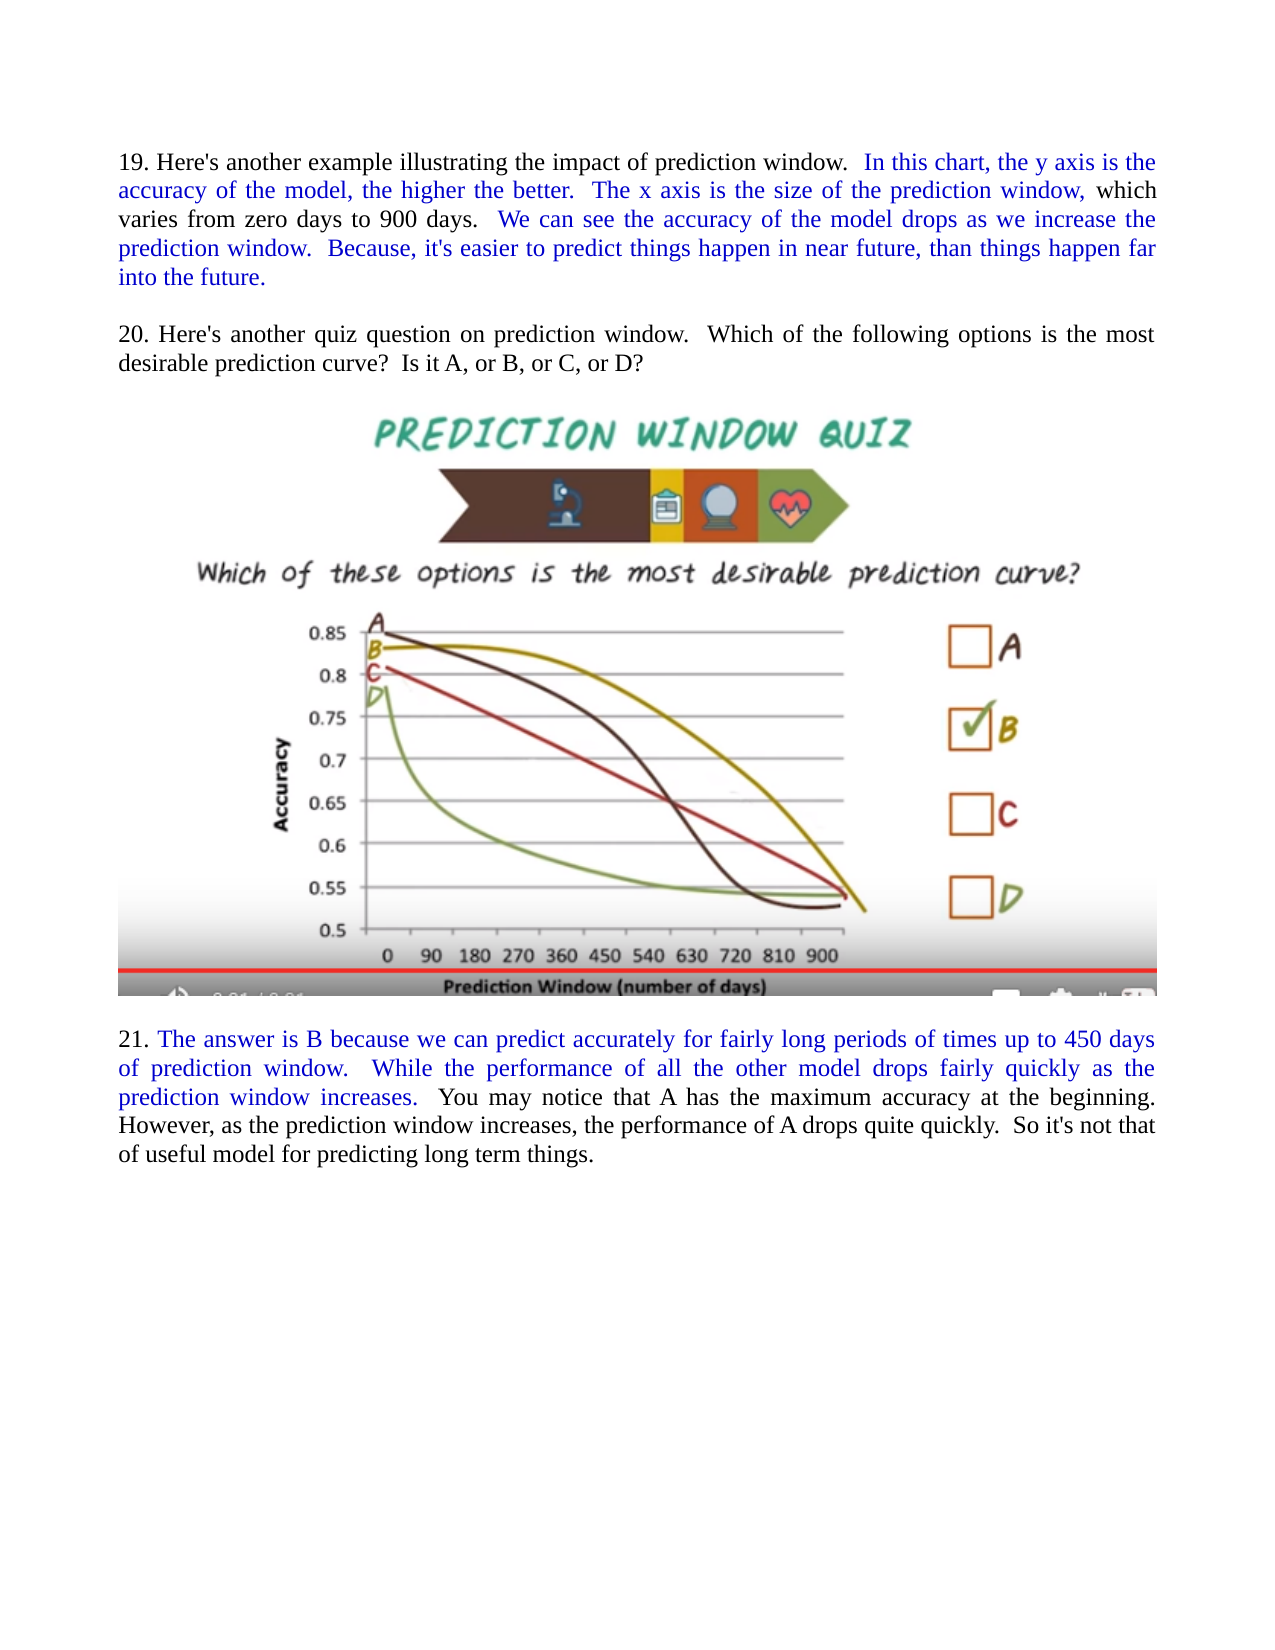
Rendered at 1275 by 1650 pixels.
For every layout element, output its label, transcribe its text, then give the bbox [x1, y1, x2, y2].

picture [118, 405, 1157, 996]
text 19. Here's another example illustrating the impact of prediction window. In this chart, the y axis is the accuracy of the model, the higher the better. The x axis is the size of the prediction window, which varies from zero days to 900 days. We can see the accuracy of the model drops as we increase the prediction window. Because, it's easier to predict things happen in near future, than things happen far into the future. [118, 147, 1157, 291]
text 21. The answer is B because we can predict accurately for fairly long periods of times up to 450 days of prediction window. While the performance of all the other model drops fairly quickly as the prediction window increases. You may notice that A has the maximum accuracy at the beginning. However, as the prediction window increases, the performance of A drops quite quickly. So it's not that of useful model for predicting long term things. [118, 1024, 1157, 1168]
text 20. Here's another quiz question on prediction window. Which of the following options is the most desirable prediction curve? Is it A, or B, or C, or D? [118, 319, 1157, 377]
